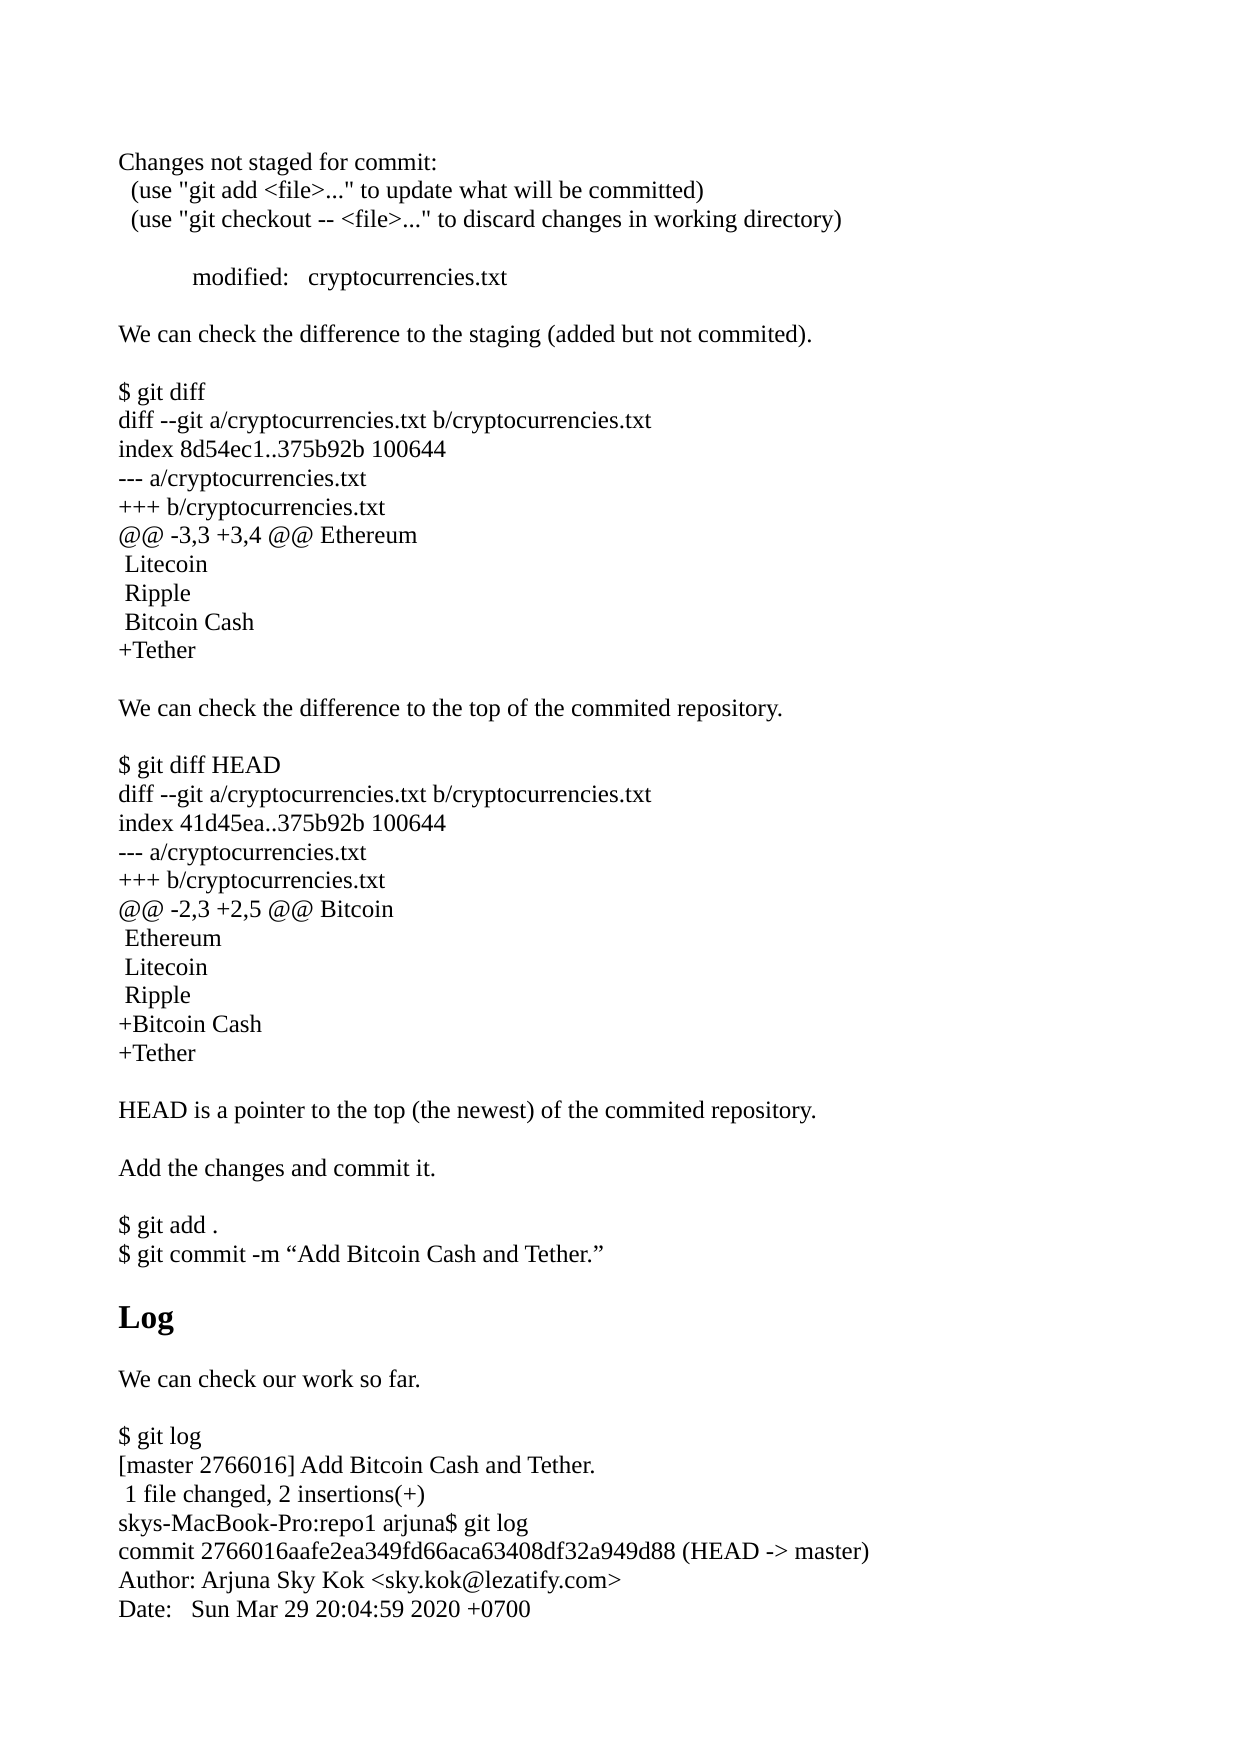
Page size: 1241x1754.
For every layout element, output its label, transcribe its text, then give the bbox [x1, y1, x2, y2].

text [master 2766016] Add Bitcoin Cash and Tether. [118, 1450, 1122, 1479]
text We can check the difference to the top of the commited repository. [118, 693, 1122, 722]
text modified: cryptocurrencies.txt [118, 262, 1122, 291]
text Bitcoin Cash [118, 607, 1122, 636]
text $ git diff [118, 377, 1122, 406]
text (use "git add <file>..." to update what will be committed) [118, 176, 1122, 204]
text Ethereum [118, 923, 1122, 952]
text index 8d54ec1..375b92b 100644 [118, 434, 1122, 463]
text HEAD is a pointer to the top (the newest) of the commited repository. [118, 1096, 1122, 1124]
text Add the changes and commit it. [118, 1153, 1122, 1182]
text 1 file changed, 2 insertions(+) [118, 1479, 1122, 1508]
text Ripple [118, 981, 1122, 1009]
text Litecoin [118, 952, 1122, 981]
text +++ b/cryptocurrencies.txt [118, 866, 1122, 894]
text We can check our work so far. [118, 1364, 1122, 1393]
text Ripple [118, 578, 1122, 607]
text diff --git a/cryptocurrencies.txt b/cryptocurrencies.txt [118, 406, 1122, 434]
text @@ -2,3 +2,5 @@ Bitcoin [118, 894, 1122, 923]
text $ git commit -m “Add Bitcoin Cash and Tether.” [118, 1239, 1122, 1268]
text diff --git a/cryptocurrencies.txt b/cryptocurrencies.txt [118, 779, 1122, 808]
text +Bitcoin Cash [118, 1009, 1122, 1038]
text +Tether [118, 1038, 1122, 1067]
text --- a/cryptocurrencies.txt [118, 463, 1122, 492]
text We can check the difference to the staging (added but not commited). [118, 319, 1122, 348]
text (use "git checkout -- <file>..." to discard changes in working directory) [118, 204, 1122, 233]
text Litecoin [118, 549, 1122, 578]
text $ git log [118, 1421, 1122, 1450]
text $ git add . [118, 1211, 1122, 1239]
text +++ b/cryptocurrencies.txt [118, 492, 1122, 521]
text Author: Arjuna Sky Kok <sky.kok@lezatify.com> [118, 1565, 1122, 1594]
text @@ -3,3 +3,4 @@ Ethereum [118, 521, 1122, 549]
text index 41d45ea..375b92b 100644 [118, 808, 1122, 837]
text commit 2766016aafe2ea349fd66aca63408df32a949d88 (HEAD -> master) [118, 1536, 1122, 1565]
text $ git diff HEAD [118, 751, 1122, 779]
text +Tether [118, 636, 1122, 664]
text skys-MacBook-Pro:repo1 arjuna$ git log [118, 1508, 1122, 1536]
text --- a/cryptocurrencies.txt [118, 837, 1122, 866]
text Date: Sun Mar 29 20:04:59 2020 +0700 [118, 1594, 1122, 1623]
text Log [118, 1297, 1122, 1335]
text Changes not staged for commit: [118, 147, 1122, 176]
